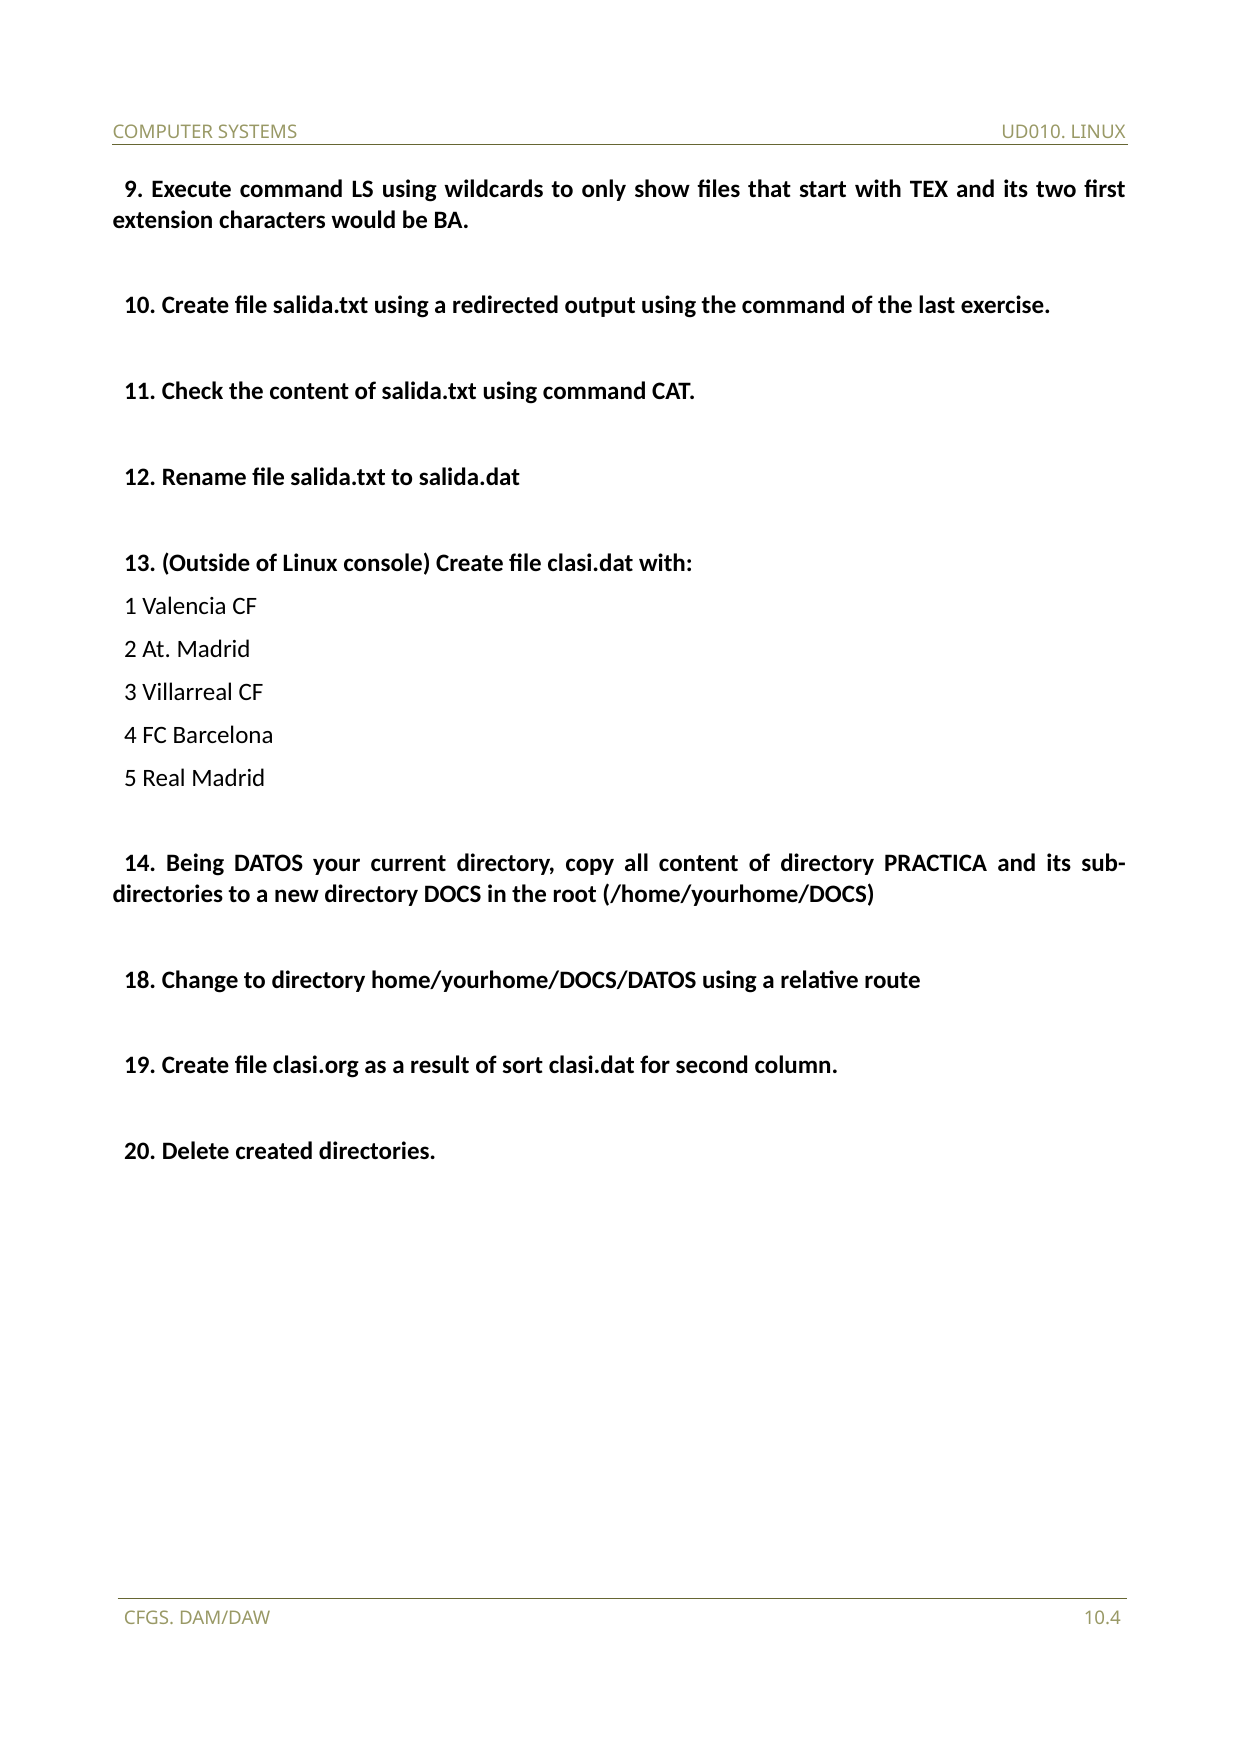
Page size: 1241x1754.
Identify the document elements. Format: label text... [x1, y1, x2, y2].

text 18. Change to directory home/yourhome/DOCS/DATOS using a relative route [112, 964, 1128, 994]
text 19. Create file clasi.org as a result of sort clasi.dat for second column. [112, 1050, 1128, 1080]
text 10. Create file salida.txt using a redirected output using the command of the last exercise. [112, 289, 1128, 320]
text 9. Execute command LS using wildcards to only show files that start with TEX and its two first extension characters would be BA. [112, 173, 1128, 234]
text 20. Delete created directories. [112, 1136, 1128, 1166]
text 2 At. Madrid [112, 633, 1128, 663]
text 1 Valencia CF [112, 590, 1128, 621]
text 11. Check the content of salida.txt using command CAT. [112, 375, 1128, 406]
text 13. (Outside of Linux console) Create file clasi.dat with: [112, 547, 1128, 578]
text 4 FC Barcelona [112, 719, 1128, 749]
text 14. Being DATOS your current directory, copy all content of directory PRACTICA and its sub-directories to a new directory DOCS in the root (/home/yourhome/DOCS) [112, 847, 1128, 908]
text 5 Real Madrid [112, 762, 1128, 792]
text 12. Rename file salida.txt to salida.dat [112, 461, 1128, 492]
text 3 Villarreal CF [112, 676, 1128, 706]
